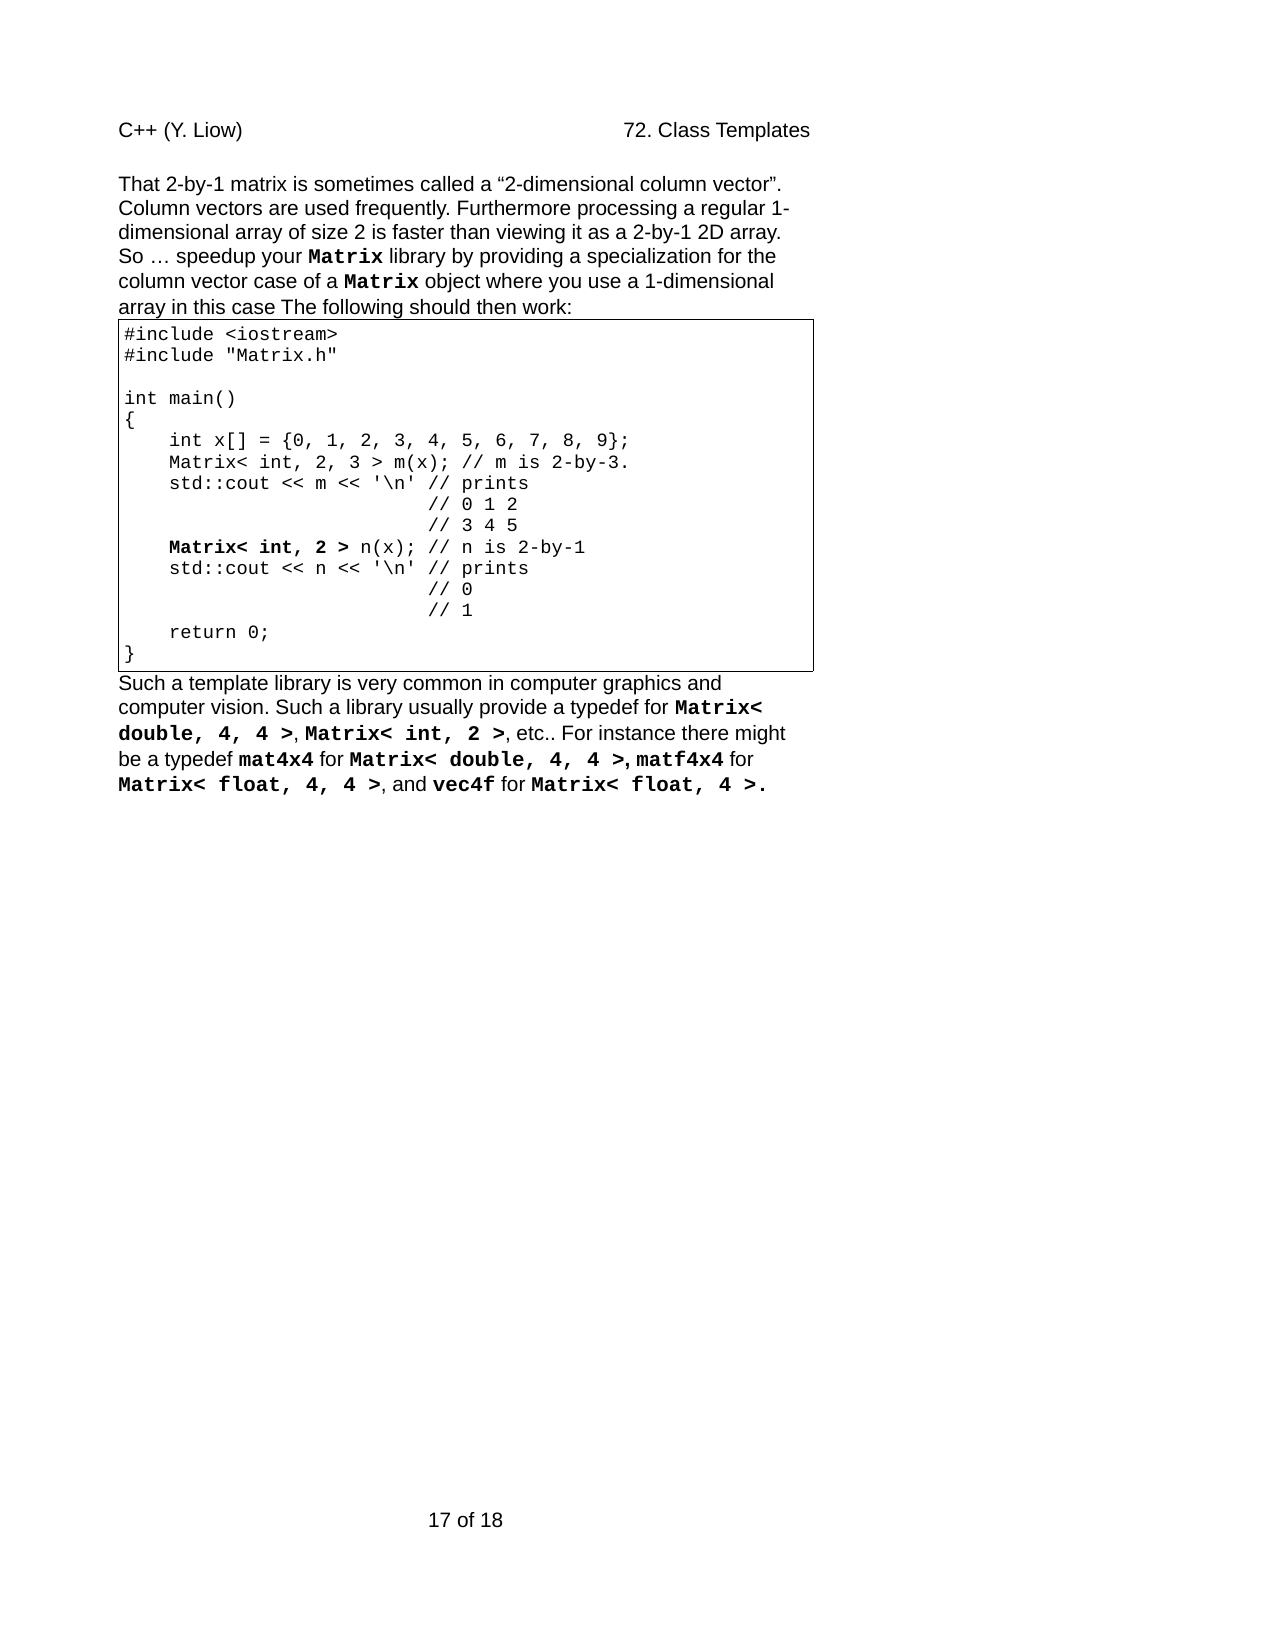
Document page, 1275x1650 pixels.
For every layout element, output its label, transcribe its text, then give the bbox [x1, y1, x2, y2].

table_header #include <iostream> #include "Matrix.h" int main() { int x[] = {0, 1, 2, 3, 4, 5, 6, 7, 8, 9}; Matrix< int, 2, 3 > m(x); // m is 2-by-3. std::cout << m << '\n' // prints // 0 1 2 // 3 4 5 Matrix< int, 2 > n(x); // n is 2-by-1 std::cout << n << '\n' // prints // 0 // 1 return 0; } [119, 320, 813, 671]
text That 2-by-1 matrix is sometimes called a “2-dimensional column vector”. Column vectors are used frequently. Furthermore processing a regular 1-dimensional array of size 2 is faster than viewing it as a 2-by-1 2D array. So … speedup your Matrix library by providing a specialization for the column vector case of a Matrix object where you use a 1-dimensional array in this case The following should then work: [118, 172, 813, 319]
text Such a template library is very common in computer graphics and computer vision. Such a library usually provide a typedef for Matrix< double, 4, 4 >, Matrix< int, 2 >, etc.. For instance there might be a typedef mat4x4 for Matrix< double, 4, 4 >, matf4x4 for Matrix< float, 4, 4 >, and vec4f for Matrix< float, 4 >. [118, 672, 813, 798]
